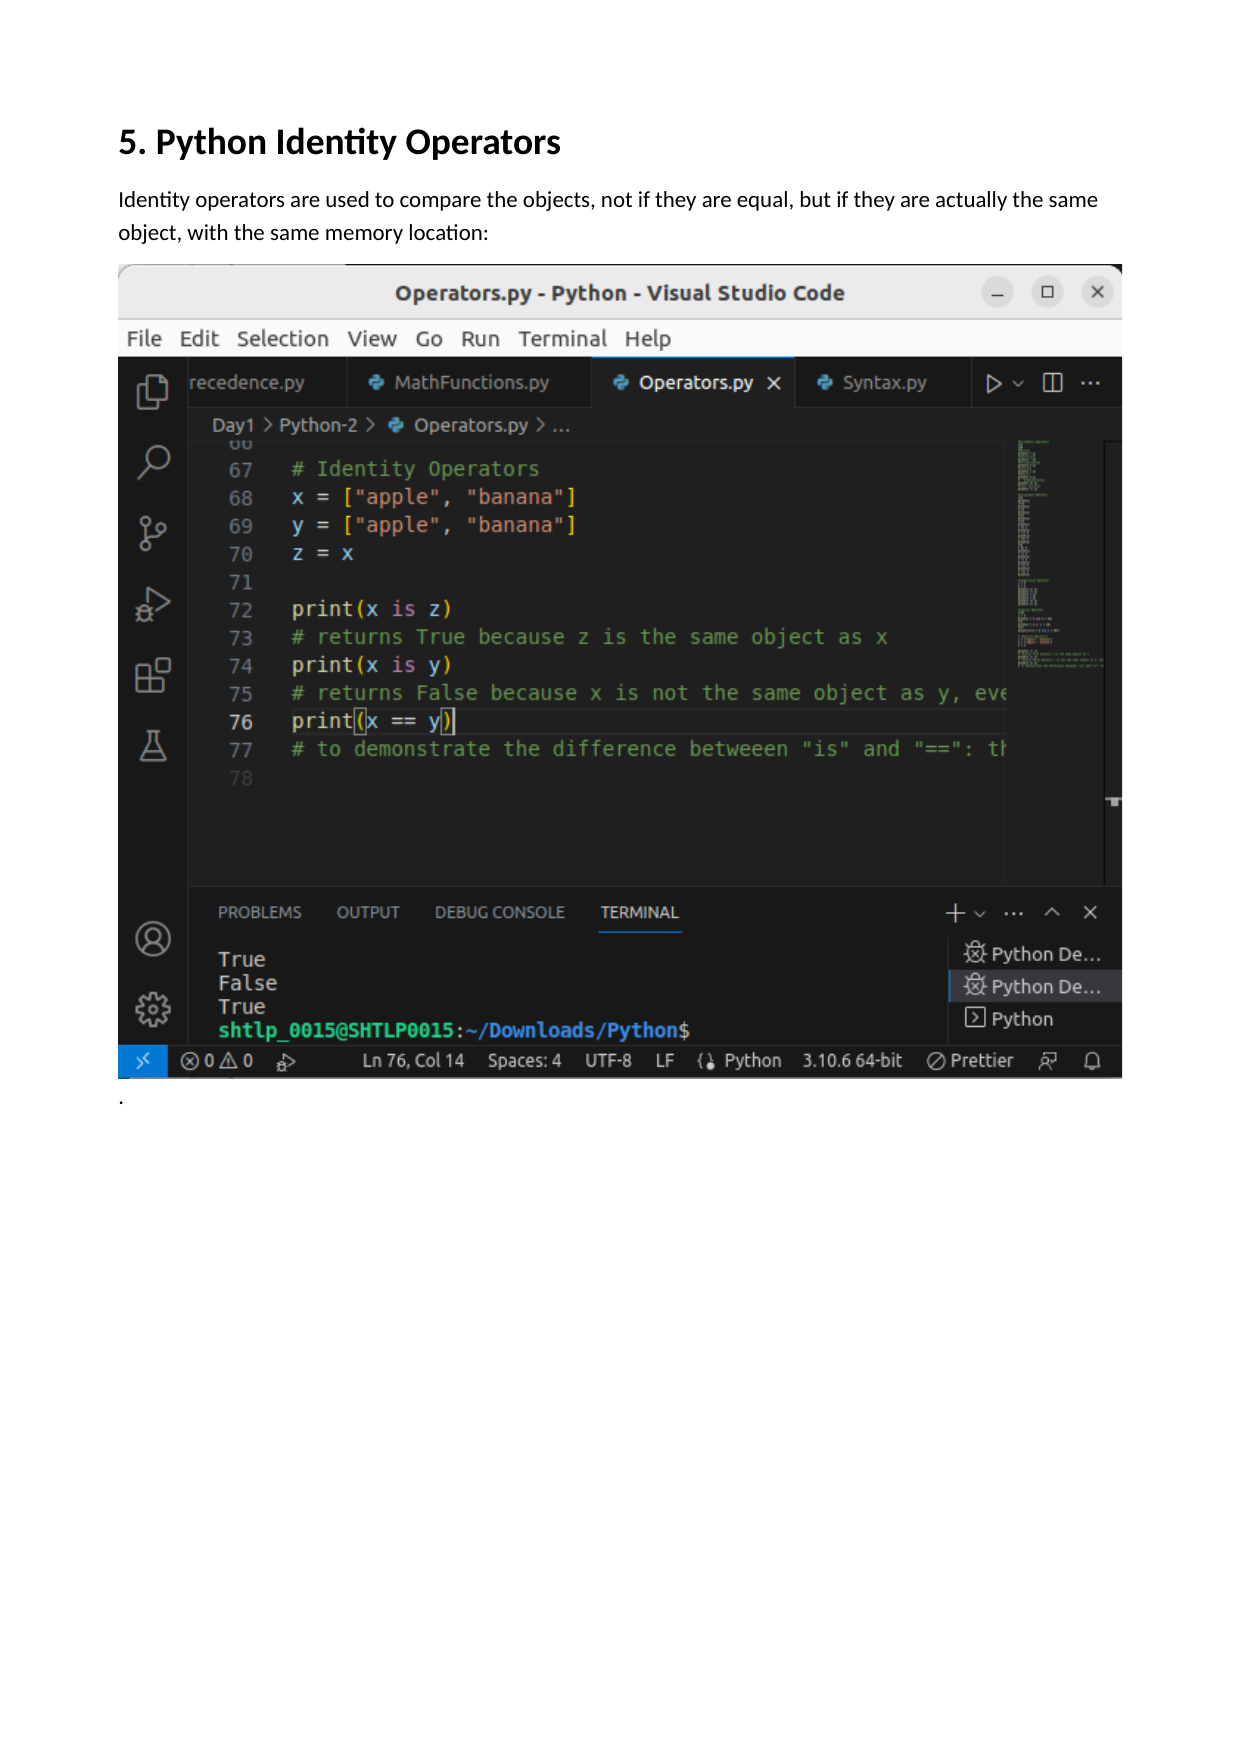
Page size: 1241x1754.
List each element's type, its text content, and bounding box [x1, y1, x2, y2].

text . [118, 1079, 1122, 1111]
text 5. Python Identity Operators [118, 118, 1122, 164]
text Identity operators are used to compare the objects, not if they are equal, but if they are actually the same object, with the same memory location: [118, 185, 1122, 246]
